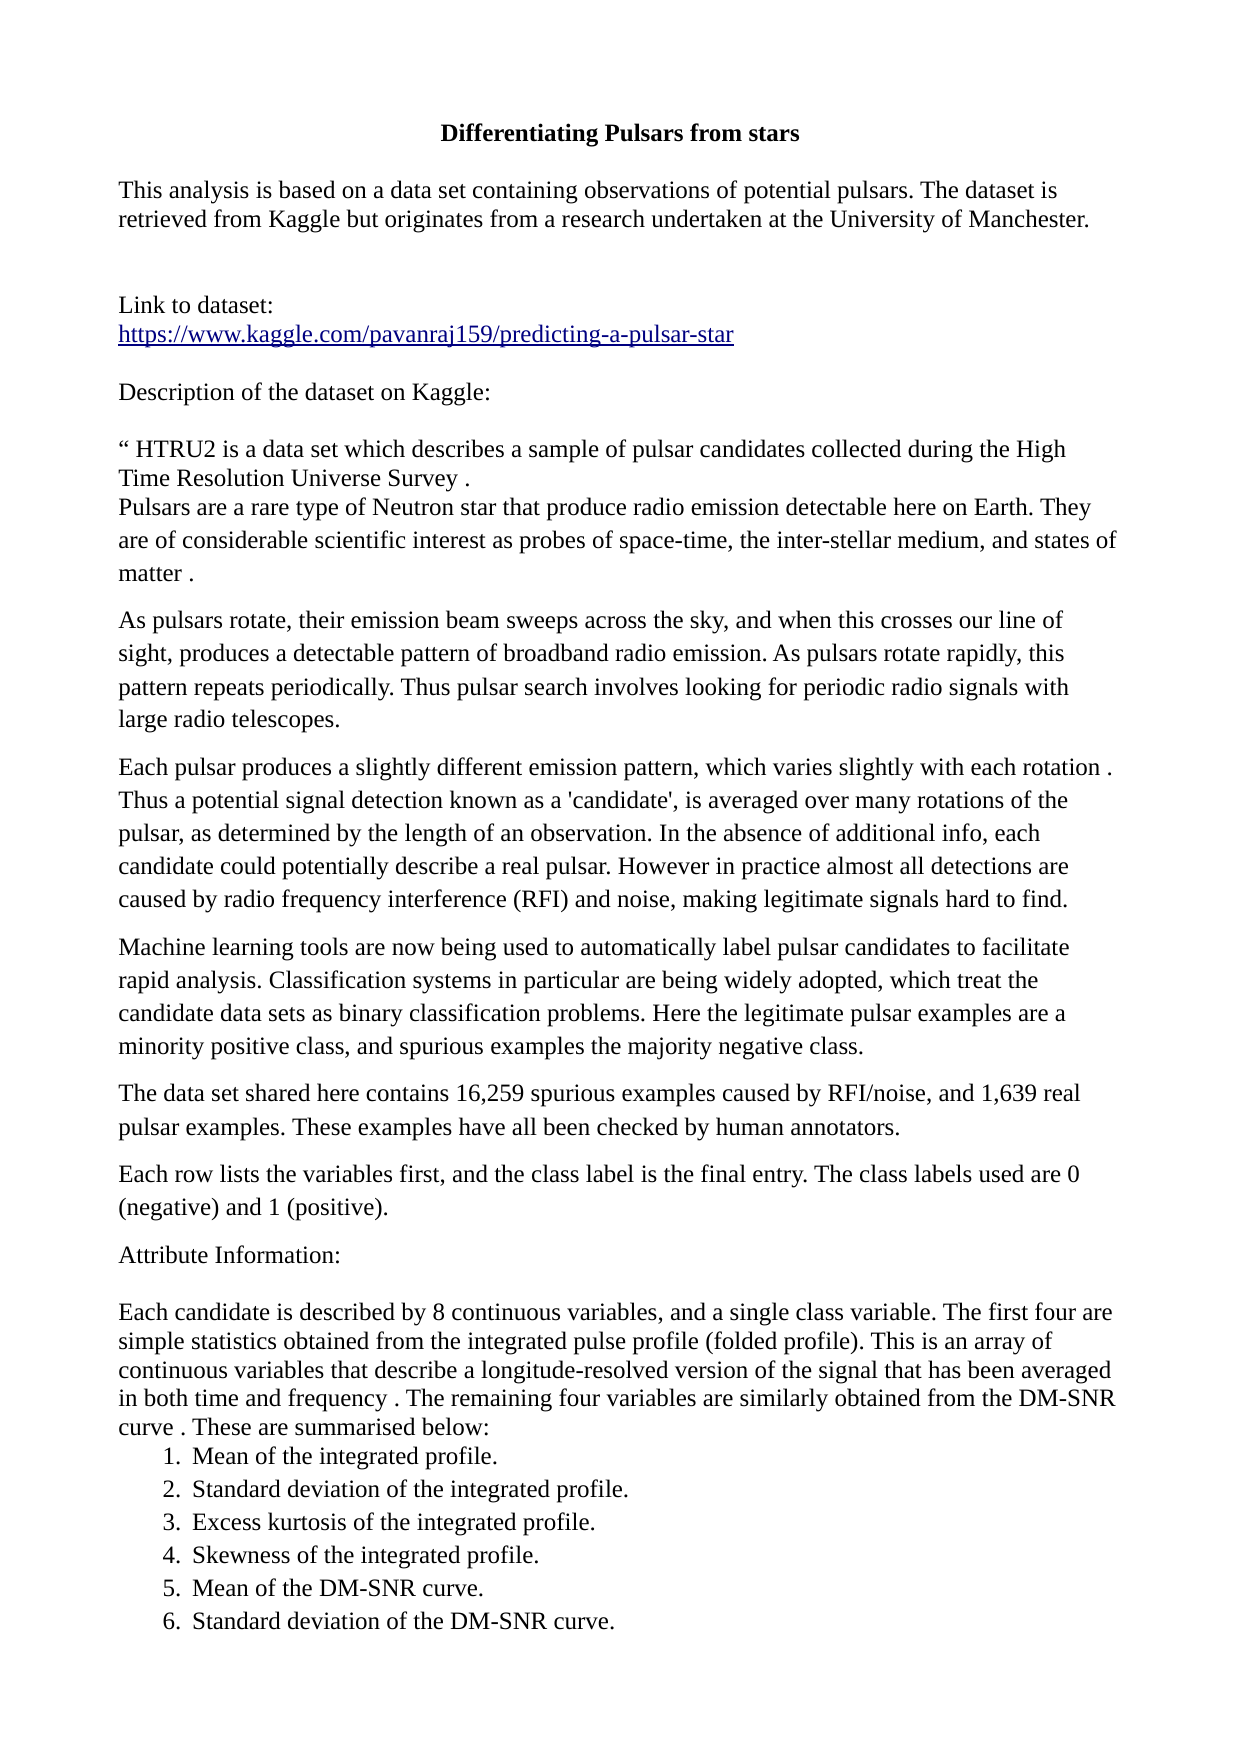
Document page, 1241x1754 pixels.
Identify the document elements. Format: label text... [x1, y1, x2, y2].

text “ HTRU2 is a data set which describes a sample of pulsar candidates collected during the High Time Resolution Universe Survey . [118, 434, 1122, 492]
text Attribute Information: [118, 1240, 1122, 1268]
text Differentiating Pulsars from stars [118, 118, 1122, 147]
text https://www.kaggle.com/pavanraj159/predicting-a-pulsar-star [118, 319, 1122, 348]
text Each row lists the variables first, and the class label is the final entry. The class labels used are 0 (negative) and 1 (positive). [118, 1159, 1122, 1221]
text Machine learning tools are now being used to automatically label pulsar candidates to facilitate rapid analysis. Classification systems in particular are being widely adopted, which treat the candidate data sets as binary classification problems. Here the legitimate pulsar examples are a minority positive class, and spurious examples the majority negative class. [118, 932, 1122, 1060]
text Each candidate is described by 8 continuous variables, and a single class variable. The first four are simple statistics obtained from the integrated pulse profile (folded profile). This is an array of continuous variables that describe a longitude-resolved version of the signal that has been averaged in both time and frequency . The remaining four variables are similarly obtained from the DM-SNR curve . These are summarised below: [118, 1268, 1122, 1441]
text Description of the dataset on Kaggle: [118, 377, 1122, 406]
text This analysis is based on a data set containing observations of potential pulsars. The dataset is retrieved from Kaggle but originates from a research undertaken at the University of Manchester. [118, 176, 1122, 233]
list Excess kurtosis of the integrated profile. [162, 1507, 1122, 1536]
list Mean of the integrated profile. [162, 1441, 1122, 1470]
text Each pulsar produces a slightly different emission pattern, which varies slightly with each rotation . Thus a potential signal detection known as a 'candidate', is averaged over many rotations of the pulsar, as determined by the length of an observation. In the absence of additional info, each candidate could potentially describe a real pulsar. However in practice almost all detections are caused by radio frequency interference (RFI) and noise, making legitimate signals hard to find. [118, 752, 1122, 913]
text As pulsars rotate, their emission beam sweeps across the sky, and when this crosses our line of sight, produces a detectable pattern of broadband radio emission. As pulsars rotate rapidly, this pattern repeats periodically. Thus pulsar search involves looking for periodic radio signals with large radio telescopes. [118, 606, 1122, 733]
text Link to dataset: [118, 291, 1122, 319]
text Pulsars are a rare type of Neutron star that produce radio emission detectable here on Earth. They are of considerable scientific interest as probes of space-time, the inter-stellar medium, and states of matter . [118, 492, 1122, 587]
text The data set shared here contains 16,259 spurious examples caused by RFI/noise, and 1,639 real pulsar examples. These examples have all been checked by human annotators. [118, 1078, 1122, 1140]
list Standard deviation of the DM-SNR curve. [162, 1606, 1122, 1635]
list Mean of the DM-SNR curve. [162, 1573, 1122, 1602]
list Skewness of the integrated profile. [162, 1540, 1122, 1569]
list Standard deviation of the integrated profile. [162, 1474, 1122, 1503]
